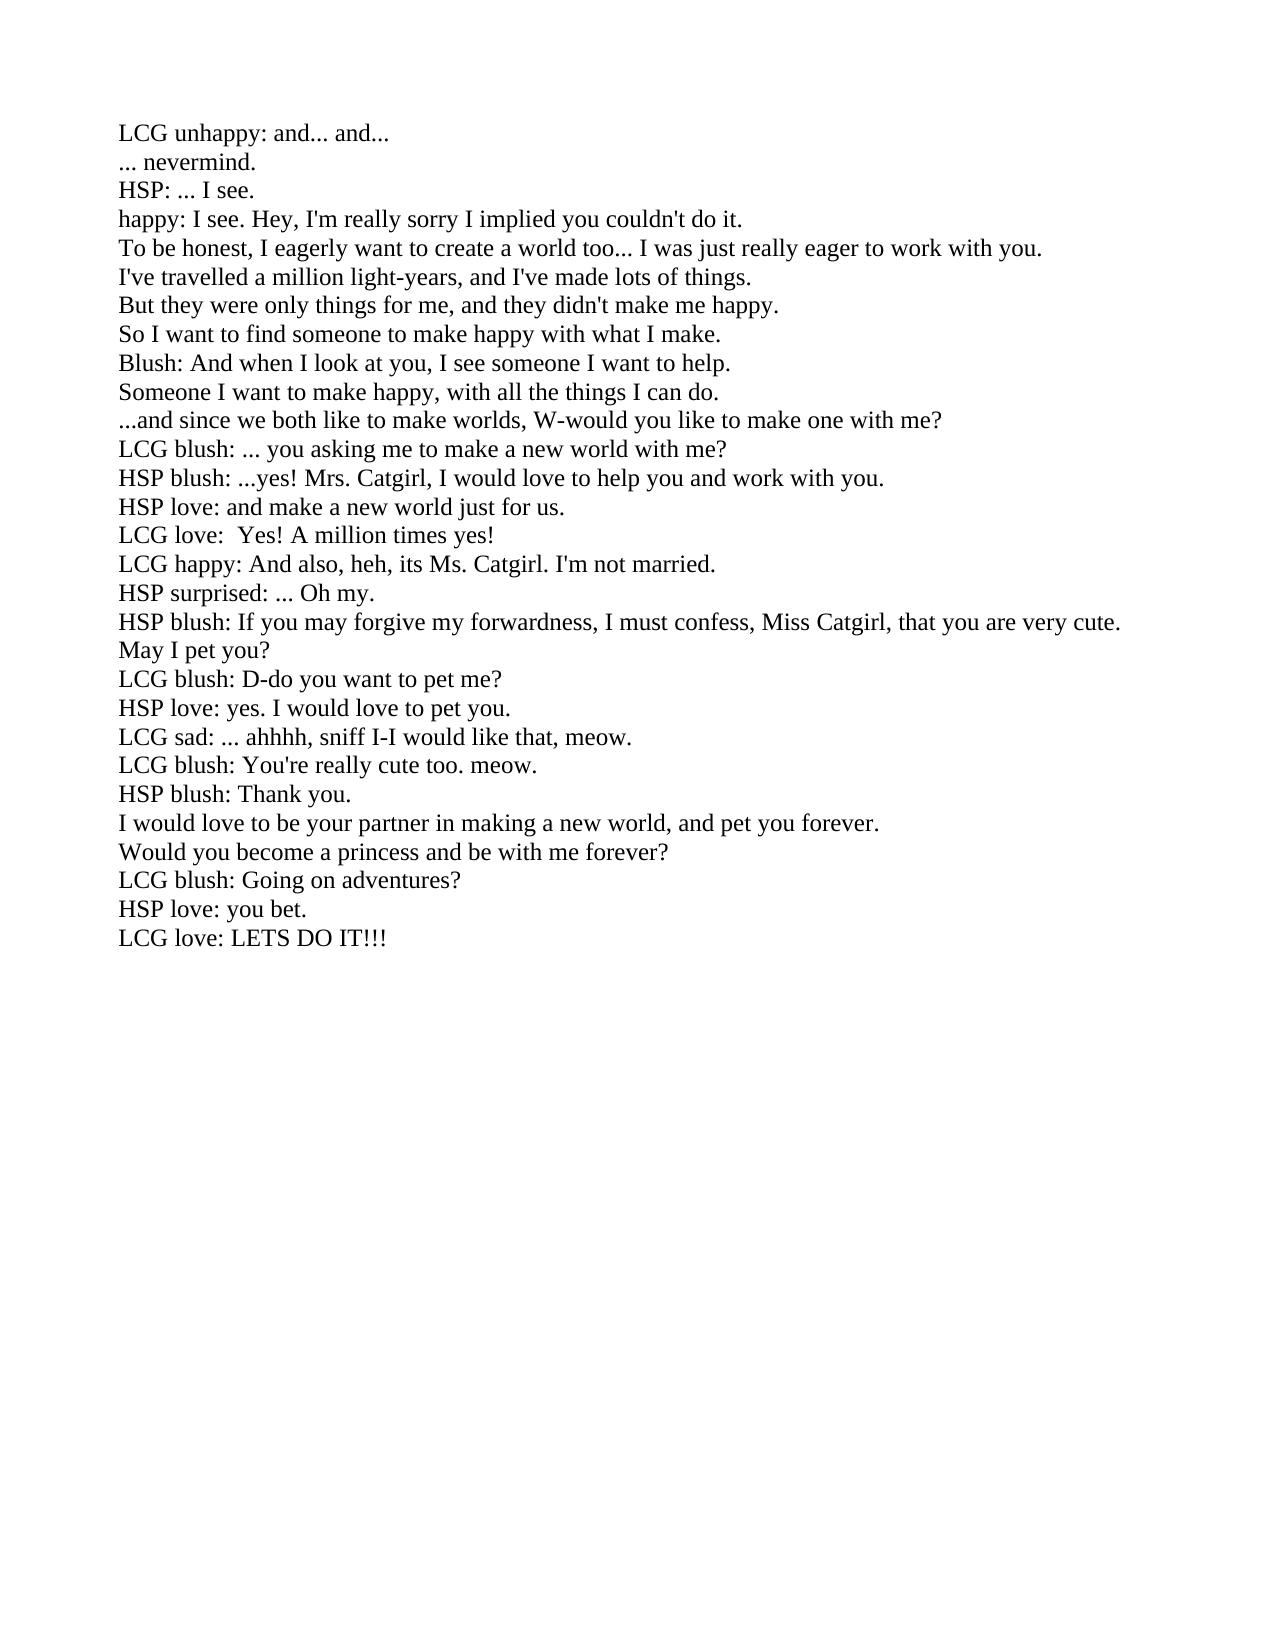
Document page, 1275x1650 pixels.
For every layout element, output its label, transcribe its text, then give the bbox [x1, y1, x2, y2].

text HSP blush: ...yes! Mrs. Catgirl, I would love to help you and work with you. HSP love: and make a new world just for us. LCG love: Yes! A million times yes! [118, 463, 1157, 549]
text May I pet you? [118, 636, 1157, 664]
text HSP blush: Thank you. [118, 779, 1157, 808]
text Someone I want to make happy, with all the things I can do. [118, 377, 1157, 406]
text LCG unhappy: and... and... [118, 118, 1157, 147]
text So I want to find someone to make happy with what I make. [118, 319, 1157, 348]
text Would you become a princess and be with me forever? [118, 837, 1157, 866]
text ...and since we both like to make worlds, W-would you like to make one with me? LCG blush: ... you asking me to make a new world with me? [118, 406, 1157, 463]
text Blush: And when I look at you, I see someone I want to help. [118, 348, 1157, 377]
text LCG blush: Going on adventures? [118, 866, 1157, 894]
text HSP blush: If you may forgive my forwardness, I must confess, Miss Catgirl, that you are very cute. [118, 607, 1157, 636]
text ... nevermind. HSP: ... I see. happy: I see. Hey, I'm really sorry I implied you couldn't do it. [118, 147, 1157, 233]
text To be honest, I eagerly want to create a world too... I was just really eager to work with you. [118, 233, 1157, 262]
text LCG blush: D-do you want to pet me? [118, 664, 1157, 693]
text HSP love: yes. I would love to pet you. [118, 693, 1157, 722]
text But they were only things for me, and they didn't make me happy. [118, 291, 1157, 319]
text LCG sad: ... ahhhh, sniff I-I would like that, meow. LCG blush: You're really cute too. meow. [118, 722, 1157, 779]
text I would love to be your partner in making a new world, and pet you forever. [118, 808, 1157, 837]
text I've travelled a million light-years, and I've made lots of things. [118, 262, 1157, 291]
text LCG happy: And also, heh, its Ms. Catgirl. I'm not married. HSP surprised: ... Oh my. [118, 549, 1157, 607]
text HSP love: you bet. LCG love: LETS DO IT!!! [118, 894, 1157, 952]
